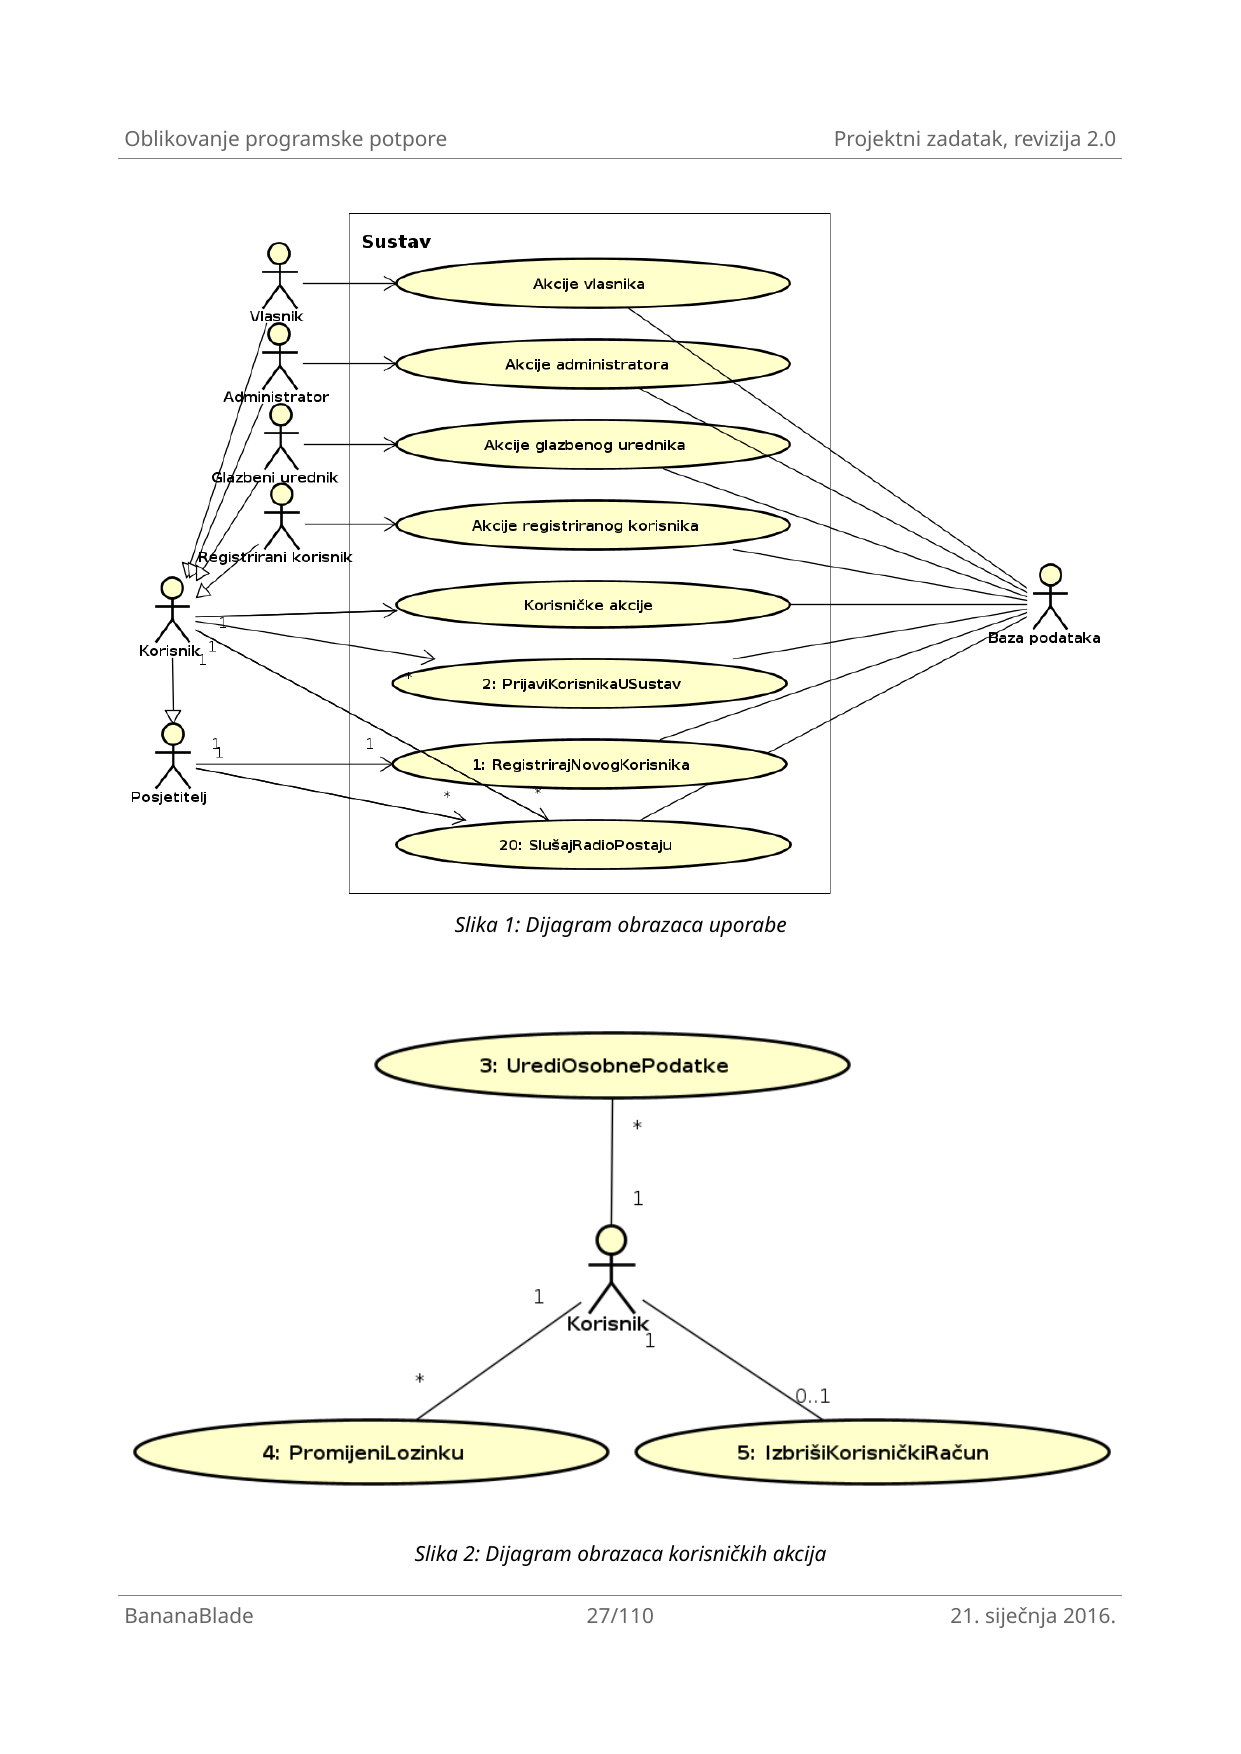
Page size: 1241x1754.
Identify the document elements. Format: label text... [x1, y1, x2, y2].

text Slika 1: Dijagram obrazaca uporabe [120, 905, 1124, 939]
text Slika 2: Dijagram obrazaca korisničkih akcija [120, 1500, 1124, 1568]
picture [119, 1018, 1124, 1500]
text [120, 1006, 1124, 1018]
picture [119, 202, 1124, 905]
